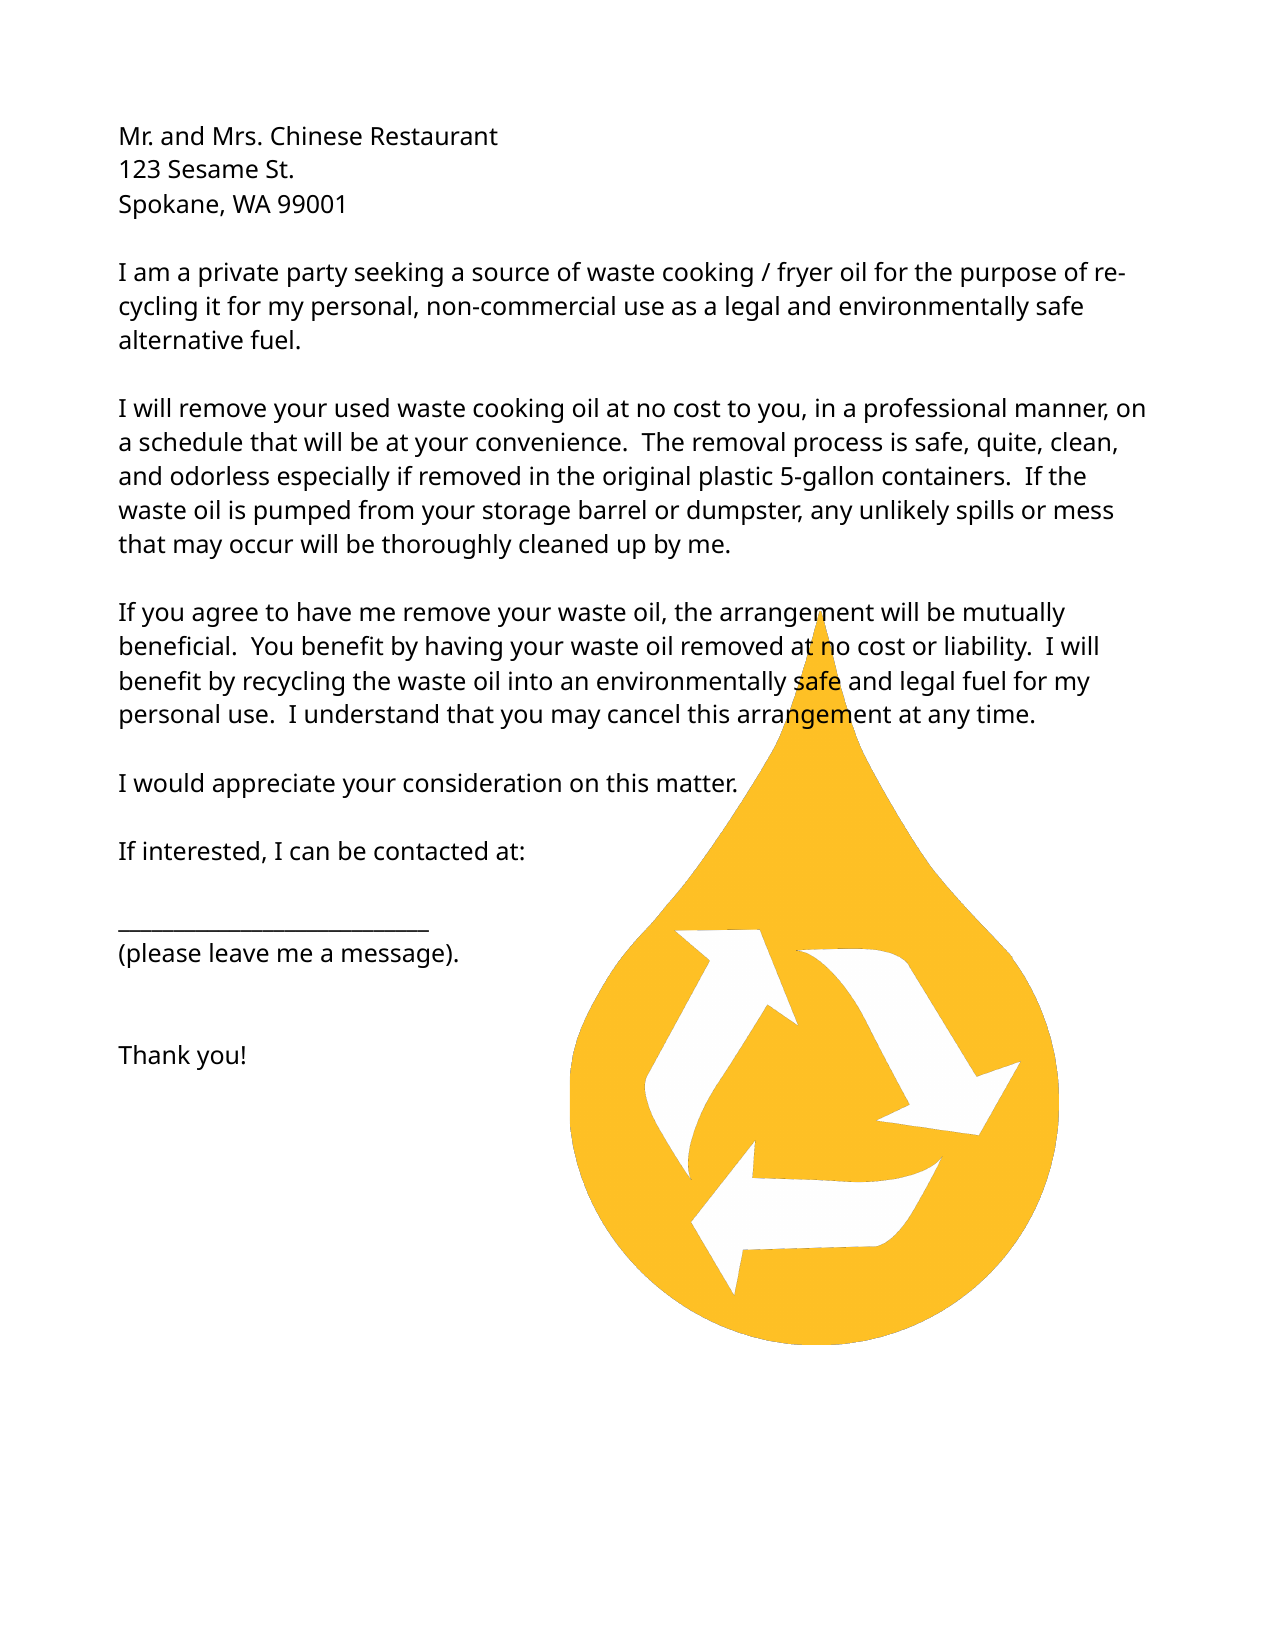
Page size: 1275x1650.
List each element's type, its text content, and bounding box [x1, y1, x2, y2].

text [1059, 936, 1157, 970]
text I will remove your used waste cooking oil at no cost to you, in a professional manner, on a schedule that will be at your convenience. The removal process is safe, quite, clean, and odorless especially if removed in the original plastic 5-gallon containers. If the waste oil is pumped from your storage barrel or dumpster, any unlikely spills or mess that may occur will be thoroughly cleaned up by me. [118, 391, 1157, 561]
picture [569, 611, 1059, 1345]
text I am a private party seeking a source of waste cooking / fryer oil for the purpose of re-cycling it for my personal, non-commercial use as a legal and environmentally safe alternative fuel. [118, 254, 1157, 357]
text If interested, I can be contacted at: [118, 833, 569, 867]
text 123 Sesame St. [118, 152, 1157, 186]
picture [786, 611, 793, 619]
picture [989, 611, 996, 619]
text Spokane, WA 99001 [118, 186, 1157, 220]
text [1059, 833, 1157, 867]
picture [930, 611, 938, 619]
picture [1014, 611, 1021, 619]
text Thank you! [118, 1038, 569, 1072]
text (please leave me a message). [118, 936, 569, 970]
text ____________________________ [118, 902, 569, 936]
text I would appreciate your consideration on this matter. [1059, 765, 1157, 799]
picture [637, 611, 644, 619]
text [1059, 1038, 1157, 1072]
text If you agree to have me remove your waste oil, the arrangement will be mutually beneficial. You benefit by having your waste oil removed at no cost or liability. I will benefit by recycling the waste oil into an environmentally safe and legal fuel for my personal use. I understand that you may cancel this arrangement at any time. [118, 595, 1157, 731]
text I would appreciate your consideration on this matter. [118, 765, 569, 799]
text [1059, 902, 1157, 936]
text Mr. and Mrs. Chinese Restaurant [118, 118, 1157, 152]
